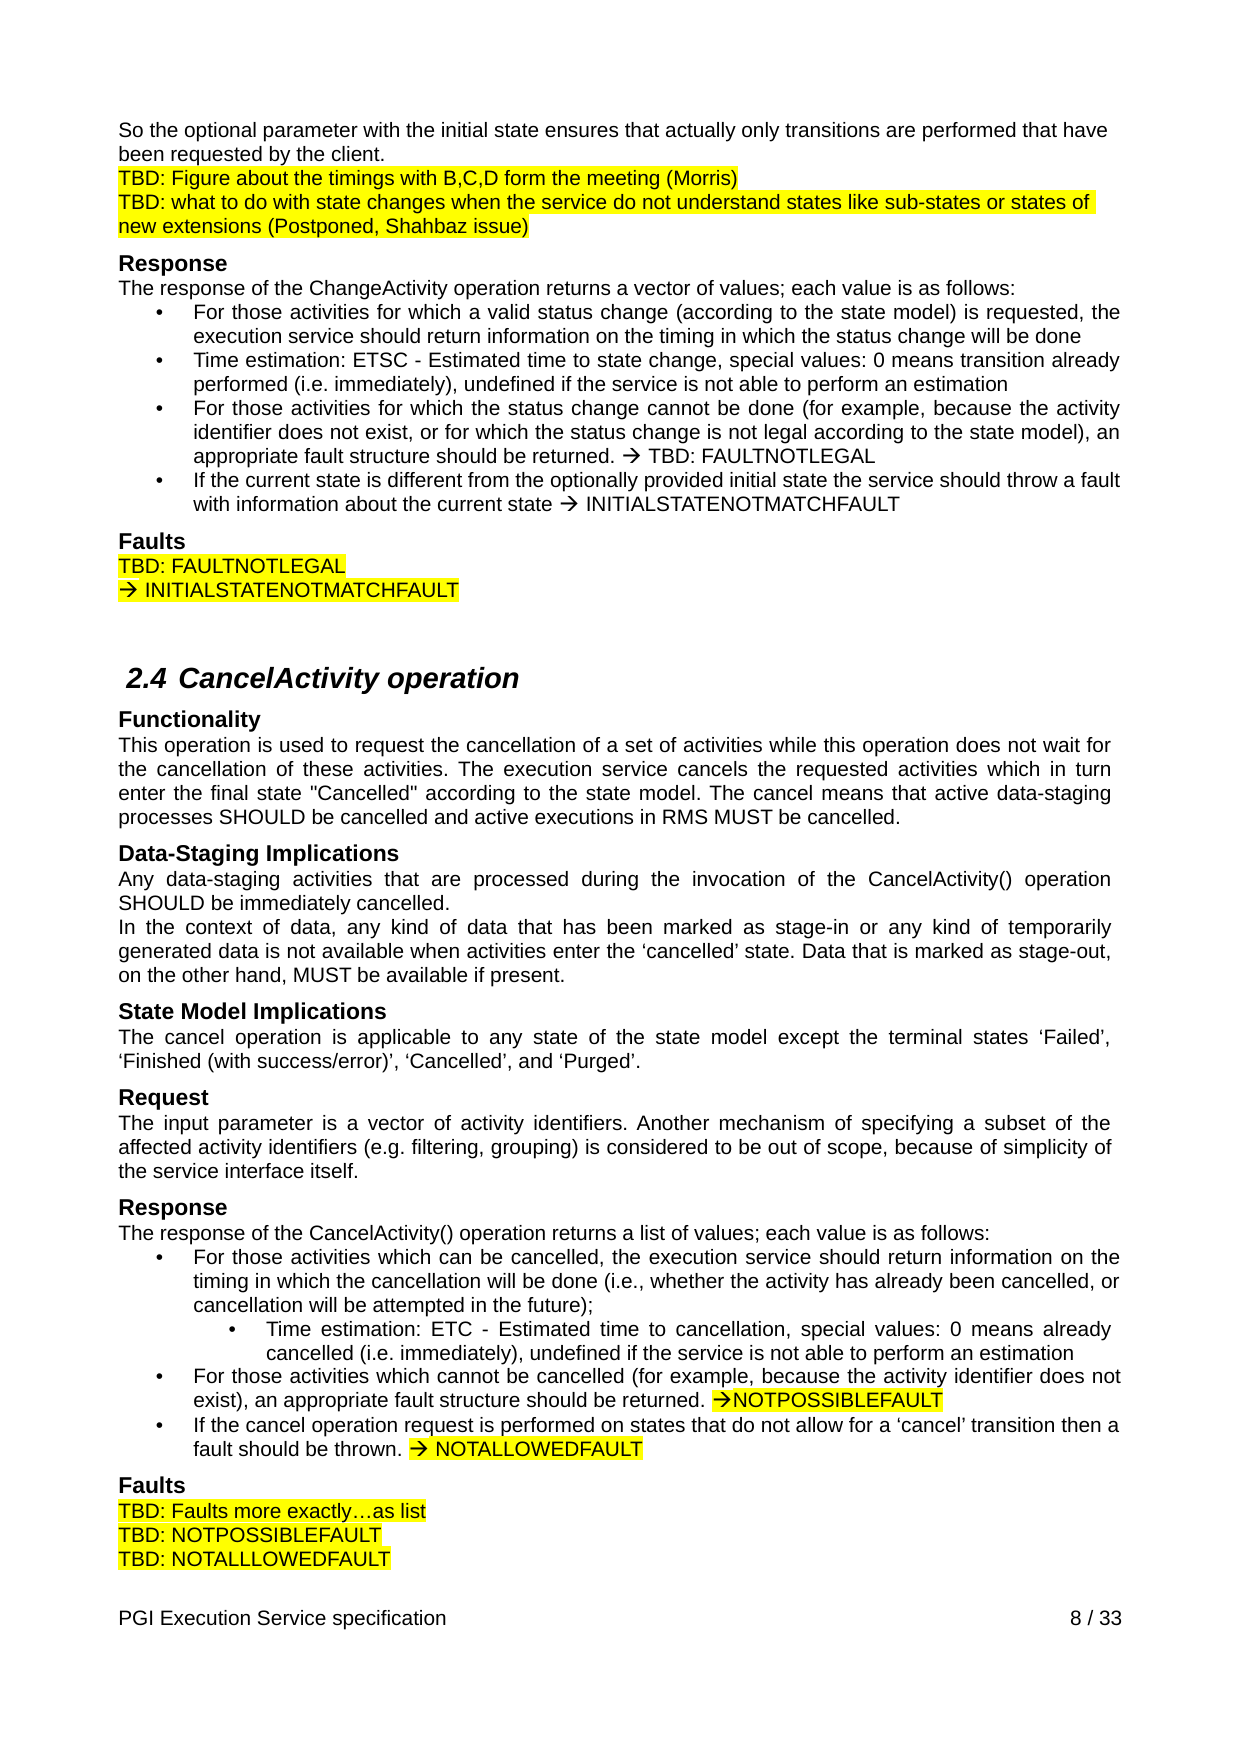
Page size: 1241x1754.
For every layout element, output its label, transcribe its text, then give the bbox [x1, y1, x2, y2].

text The response of the ChangeActivity operation returns a vector of values; each value is as follows: [118, 276, 1113, 300]
text Response [118, 250, 1122, 276]
text TBD: Figure about the timings with B,C,D form the meeting (Morris) [118, 166, 1113, 190]
list Time estimation: ETC - Estimated time to cancellation, special values: 0 means already cancelled (i.e. immediately), undefined if the service is not able to perform an estimation [228, 1316, 1113, 1364]
subtitle CancelActivity operation [118, 661, 1122, 694]
text Any data-staging activities that are processed during the invocation of the CancelActivity() operation SHOULD be immediately cancelled. [118, 867, 1113, 914]
text Data-Staging Implications [118, 840, 1122, 867]
text TBD: NOTPOSSIBLEFAULT [118, 1522, 1113, 1546]
list For those activities which cannot be cancelled (for example, because the activity identifier does not exist), an appropriate fault structure should be returned. NOTPOSSIBLEFAULT [156, 1364, 1122, 1412]
list For those activities which can be cancelled, the execution service should return information on the timing in which the cancellation will be done (i.e., whether the activity has already been cancelled, or cancellation will be attempted in the future); [156, 1244, 1122, 1316]
text In the context of data, any kind of data that has been marked as stage-in or any kind of temporarily generated data is not available when activities enter the ‘cancelled’ state. Data that is marked as stage-out, on the other hand, MUST be available if present. [118, 914, 1113, 986]
text State Model Implications [118, 998, 1122, 1024]
text Response [118, 1194, 1122, 1221]
list For those activities for which a valid status change (according to the state model) is requested, the execution service should return information on the timing in which the status change will be done [156, 300, 1122, 348]
list Time estimation: ETSC - Estimated time to state change, special values: 0 means transition already performed (i.e. immediately), undefined if the service is not able to perform an estimation [156, 348, 1122, 396]
list For those activities for which the status change cannot be done (for example, because the activity identifier does not exist, or for which the status change is not legal according to the state model), an appropriate fault structure should be returned.  TBD: FAULTNOTLEGAL [156, 396, 1122, 468]
text Faults [118, 1472, 1122, 1498]
text So the optional parameter with the initial state ensures that actually only transitions are performed that have been requested by the client. [118, 118, 1113, 166]
text The input parameter is a vector of activity identifiers. Another mechanism of specifying a subset of the affected activity identifiers (e.g. filtering, grouping) is considered to be out of scope, because of simplicity of the service interface itself. [118, 1111, 1113, 1182]
text This operation is used to request the cancellation of a set of activities while this operation does not wait for the cancellation of these activities. The execution service cancels the requested activities which in turn enter the final state "Cancelled" according to the state model. The cancel means that active data-staging processes SHOULD be cancelled and active executions in RMS MUST be cancelled. [118, 733, 1113, 828]
text TBD: what to do with state changes when the service do not understand states like sub-states or states of new extensions (Postponed, Shahbaz issue) [118, 190, 1113, 238]
text Faults [118, 528, 1122, 554]
text  INITIALSTATENOTMATCHFAULT [118, 578, 1122, 602]
text TBD: FAULTNOTLEGAL [118, 554, 1122, 578]
text The response of the CancelActivity() operation returns a list of values; each value is as follows: [118, 1221, 1113, 1244]
text TBD: Faults more exactly…as list [118, 1498, 1113, 1522]
list If the current state is different from the optionally provided initial state the service should throw a fault with information about the current state  INITIALSTATENOTMATCHFAULT [156, 468, 1122, 516]
text Functionality [118, 706, 1122, 733]
list If the cancel operation request is performed on states that do not allow for a ‘cancel’ transition then a fault should be thrown.  NOTALLOWEDFAULT [156, 1412, 1122, 1460]
text TBD: NOTALLLOWEDFAULT [118, 1546, 1113, 1570]
text Request [118, 1084, 1122, 1111]
text The cancel operation is applicable to any state of the state model except the terminal states ‘Failed’, ‘Finished (with success/error)’, ‘Cancelled’, and ‘Purged’. [118, 1024, 1113, 1072]
